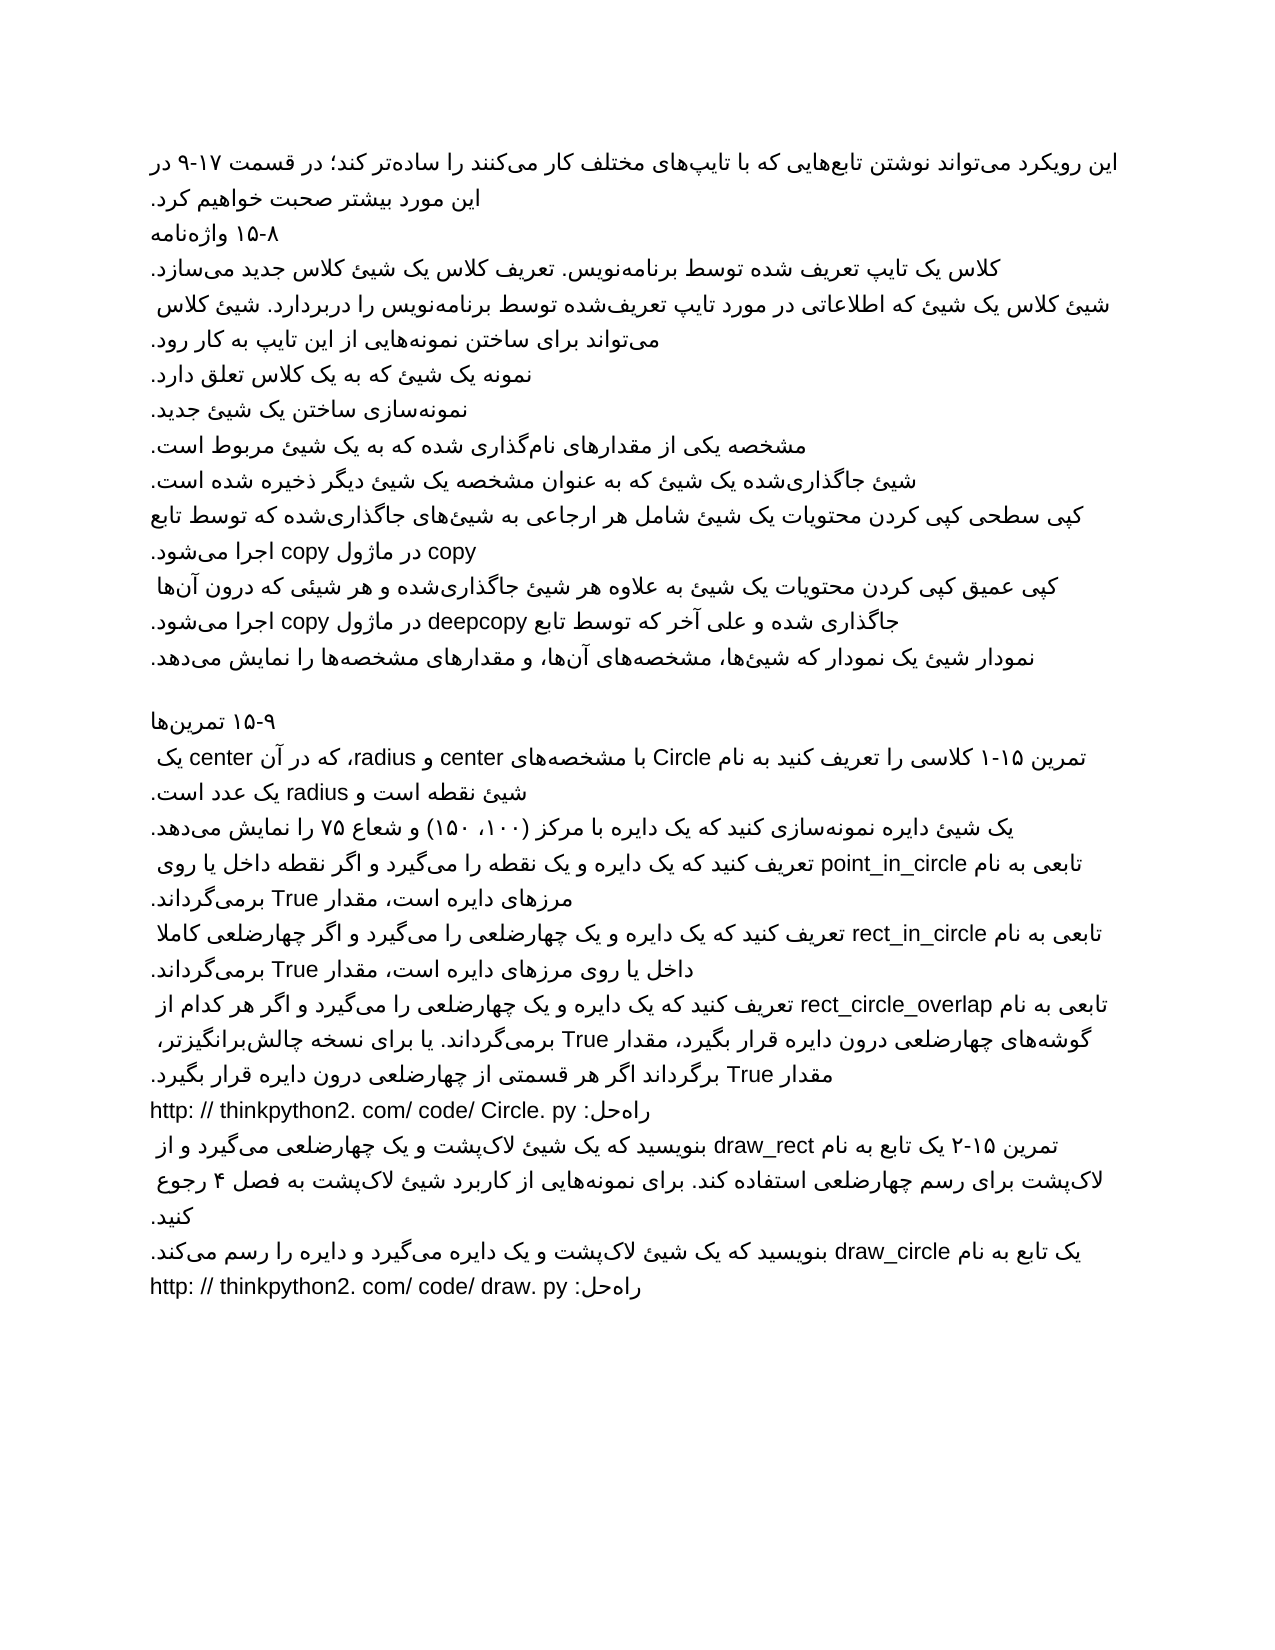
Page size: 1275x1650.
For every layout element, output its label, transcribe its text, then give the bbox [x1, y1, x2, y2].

text تابعی به نام rect_in_circle تعریف کنید که یک دایره و یک چهارضلعی را می‌گیرد و اگر چهارضلعی کاملا داخل یا روی مرزهای دایره است، مقدار True برمی‌گرداند. [150, 921, 1125, 982]
text مشخصه یکی از مقدارهای نام‌گذاری شده که به یک شیئ مربوط است. [150, 432, 1125, 458]
text کلاس یک تایپ تعریف شده توسط برنامه‌نویس. تعریف کلاس یک شیئ کلاس جدید می‌سازد. [150, 256, 1125, 282]
text ۱۵-۹ تمرین‌ها [150, 709, 1125, 735]
text کپی سطحی کپی کردن محتویات یک شیئ شامل هر ارجاعی به شیئ‌های جاگذاری‌شده که توسط تابع copy در ماژول copy اجرا می‌شود. [150, 503, 1125, 564]
text شیئ جاگذاری‌شده یک شیئ که به عنوان مشخصه یک شیئ دیگر ذخیره شده است. [150, 468, 1125, 493]
text یک شیئ دایره نمونه‌سازی کنید که یک دایره با مرکز (۱۰۰، ۱۵۰) و شعاع ۷۵ را نمایش می‌دهد. [150, 815, 1125, 841]
text راه‌حل: http: // thinkpython2. com/ code/ draw. py [150, 1274, 1125, 1300]
text نمودار شیئ یک نمودار که شیئ‌ها، مشخصه‌های آن‌ها، و مقدارهای مشخصه‌ها را نمایش می‌دهد. [150, 644, 1125, 670]
text تابعی به نام point_in_circle تعریف کنید که یک دایره و یک نقطه را می‌گیرد و اگر نقطه داخل یا روی مرزهای دایره است، مقدار True برمی‌گرداند. [150, 850, 1125, 911]
text تمرین ۱۵-۱ کلاسی را تعریف کنید به نام Circle با مشخصه‌های center و radius، که در آن center یک شیئ نقطه است و radius یک عدد است. [150, 744, 1125, 805]
text یک تابع به نام draw_circle بنویسید که یک شیئ لاک‌پشت و یک دایره می‌گیرد و دایره را رسم می‌کند. [150, 1239, 1125, 1264]
text کپی عمیق کپی کردن محتویات یک شیئ به علاوه هر شیئ جاگذاری‌شده و هر شیئی که درون آن‌ها جاگذاری شده و علی آخر که توسط تابع deepcopy در ماژول copy اجرا می‌شود. [150, 574, 1125, 635]
text ۱۵-۸ واژه‌نامه [150, 221, 1125, 246]
text شیئ کلاس یک شیئ که اطلاعاتی در مورد تایپ تعریف‌شده توسط برنامه‌نویس را دربردارد. شیئ کلاس می‌تواند برای ساختن نمونه‌هایی از این تایپ به کار رود. [150, 291, 1125, 352]
text این رویکرد می‌تواند نوشتن تابع‌هایی که با تایپ‌های مختلف کار می‌کنند را ساده‌تر کند؛ در قسمت ۱۷-۹ در این مورد بیشتر صحبت خواهیم کرد. [150, 150, 1125, 211]
text تمرین ۱۵-۲ یک تابع به نام draw_rect بنویسید که یک شیئ لاک‌پشت و یک چهارضلعی می‌گیرد و از لاک‌پشت برای رسم چهارضلعی استفاده کند. برای نمونه‌هایی از کاربرد شیئ لاک‌پشت به فصل ۴ رجوع کنید. [150, 1133, 1125, 1229]
text راه‌حل: http: // thinkpython2. com/ code/ Circle. py [150, 1097, 1125, 1123]
text نمونه یک شیئ که به یک کلاس تعلق دارد. [150, 362, 1125, 387]
text تابعی به نام rect_circle_overlap تعریف کنید که یک دایره و یک چهارضلعی را می‌گیرد و اگر هر کدام از گوشه‌های چهارضلعی درون دایره قرار بگیرد، مقدار True برمی‌گرداند. یا برای نسخه چالش‌برانگیزتر، مقدار True برگرداند اگر هر قسمتی از چهارضلعی درون دایره قرار بگیرد. [150, 992, 1125, 1088]
text نمونه‌سازی ساختن یک شیئ جدید. [150, 397, 1125, 423]
